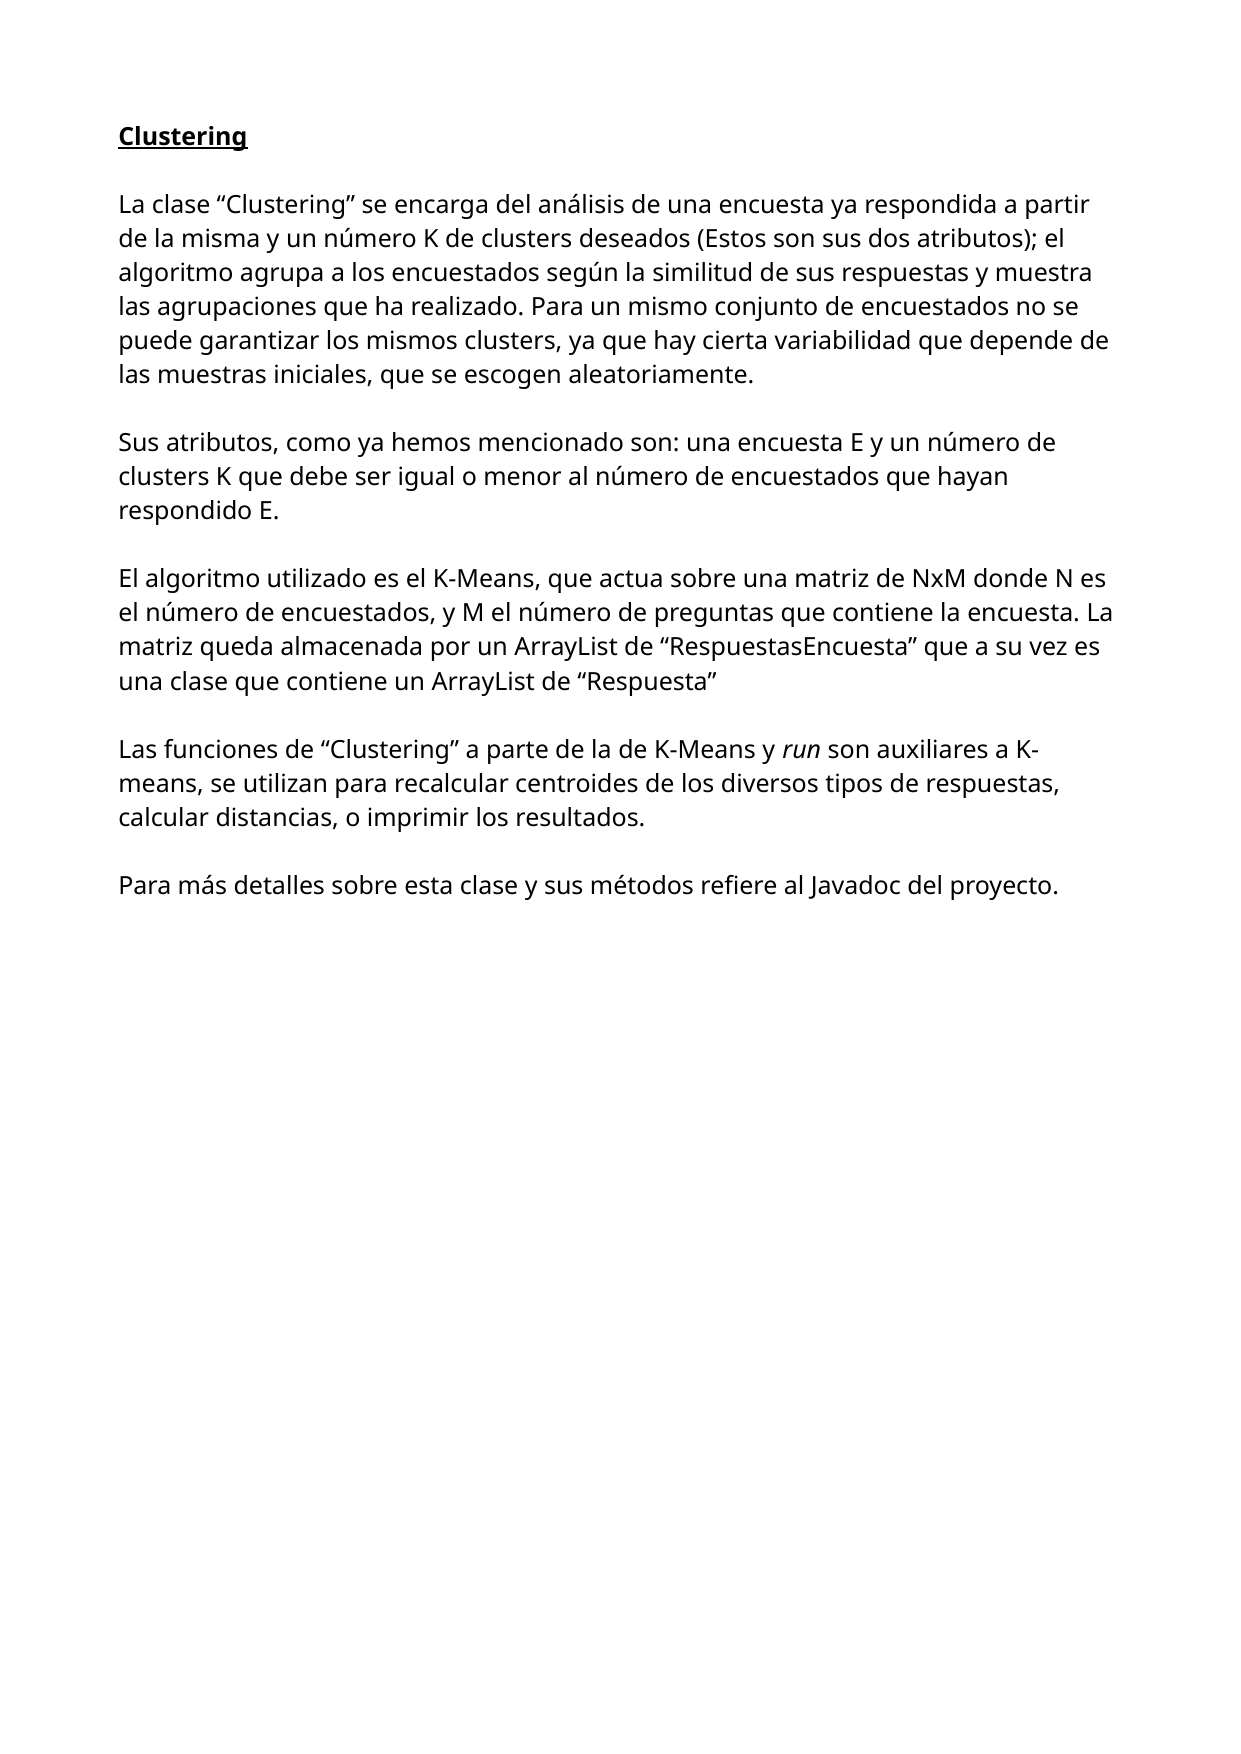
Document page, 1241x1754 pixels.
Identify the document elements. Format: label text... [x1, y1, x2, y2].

text Clustering [118, 118, 1122, 152]
text Sus atributos, como ya hemos mencionado son: una encuesta E y un número de clusters K que debe ser igual o menor al número de encuestados que hayan respondido E. [118, 425, 1122, 527]
text La clase “Clustering” se encarga del análisis de una encuesta ya respondida a partir de la misma y un número K de clusters deseados (Estos son sus dos atributos); el algoritmo agrupa a los encuestados según la similitud de sus respuestas y muestra las agrupaciones que ha realizado. Para un mismo conjunto de encuestados no se puede garantizar los mismos clusters, ya que hay cierta variabilidad que depende de las muestras iniciales, que se escogen aleatoriamente. [118, 186, 1122, 391]
text Para más detalles sobre esta clase y sus métodos refiere al Javadoc del proyecto. [118, 867, 1122, 902]
text El algoritmo utilizado es el K-Means, que actua sobre una matriz de NxM donde N es el número de encuestados, y M el número de preguntas que contiene la encuesta. La matriz queda almacenada por un ArrayList de “RespuestasEncuesta” que a su vez es una clase que contiene un ArrayList de “Respuesta” [118, 561, 1122, 697]
text Las funciones de “Clustering” a parte de la de K-Means y run son auxiliares a K-means, se utilizan para recalcular centroides de los diversos tipos de respuestas, calcular distancias, o imprimir los resultados. [118, 731, 1122, 833]
